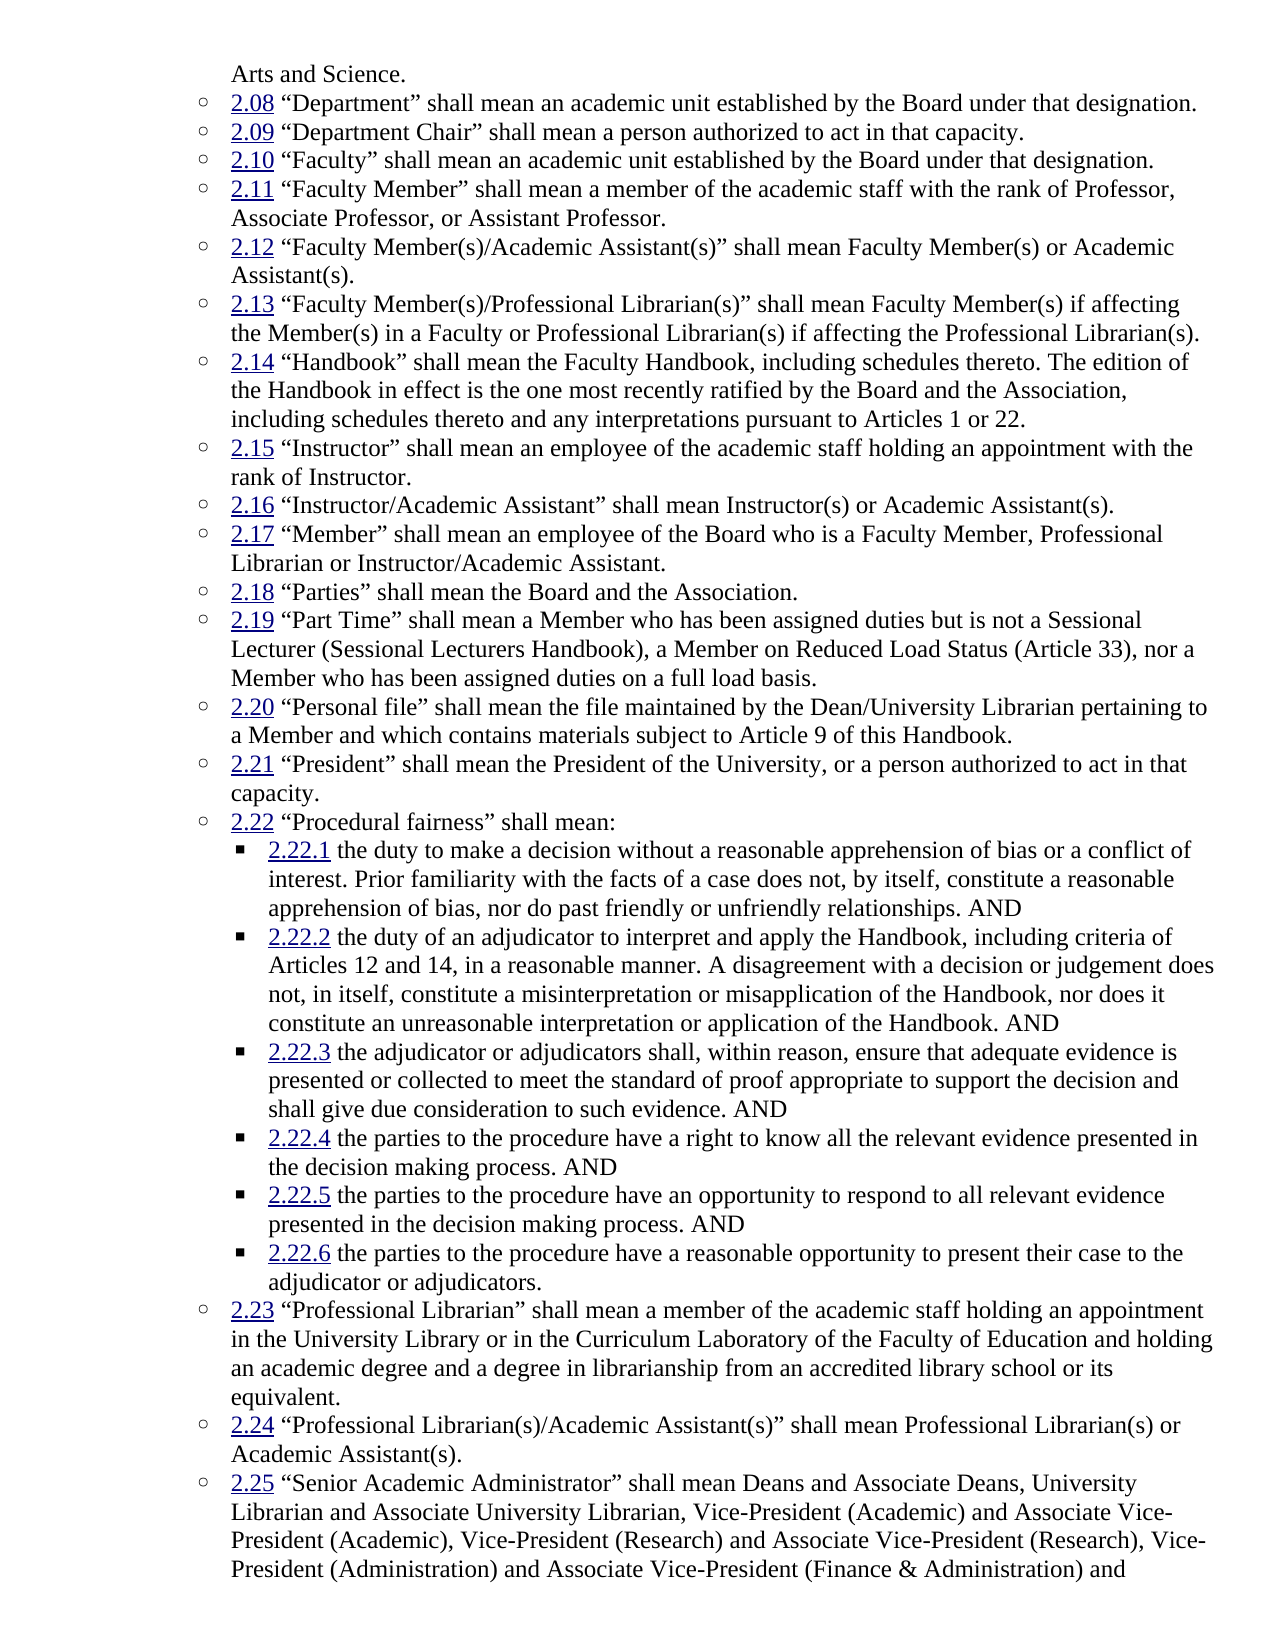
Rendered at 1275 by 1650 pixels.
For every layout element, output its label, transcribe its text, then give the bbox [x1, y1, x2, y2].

list 2.24 “Professional Librarian(s)/Academic Assistant(s)” shall mean Professional Librarian(s) or Academic Assistant(s). [193, 1410, 1216, 1468]
list 2.20 “Personal file” shall mean the file maintained by the Dean/University Librarian pertaining to a Member and which contains materials subject to Article 9 of this Handbook. [193, 692, 1216, 749]
list 2.25 “Senior Academic Administrator” shall mean Deans and Associate Deans, University Librarian and Associate University Librarian, Vice-President (Academic) and Associate Vice-President (Academic), Vice-President (Research) and Associate Vice-President (Research), Vice-President (Administration) and Associate Vice-President (Finance & Administration) and [193, 1468, 1216, 1583]
list 2.18 “Parties” shall mean the Board and the Association. [193, 577, 1216, 605]
list 2.08 “Department” shall mean an academic unit established by the Board under that designation. [193, 88, 1216, 117]
list 2.22 “Procedural fairness” shall mean: [193, 807, 1216, 835]
list 2.19 “Part Time” shall mean a Member who has been assigned duties but is not a Sessional Lecturer (Sessional Lecturers Handbook), a Member on Reduced Load Status (Article 33), nor a Member who has been assigned duties on a full load basis. [193, 605, 1216, 692]
list 2.23 “Professional Librarian” shall mean a member of the academic staff holding an appointment in the University Library or in the Curriculum Laboratory of the Faculty of Education and holding an academic degree and a degree in librarianship from an accredited library school or its equivalent. [193, 1295, 1216, 1410]
list 2.22.5 the parties to the procedure have an opportunity to respond to all relevant evidence presented in the decision making process. AND [231, 1180, 1216, 1238]
list 2.16 “Instructor/Academic Assistant” shall mean Instructor(s) or Academic Assistant(s). [193, 490, 1216, 519]
list 2.21 “President” shall mean the President of the University, or a person authorized to act in that capacity. [193, 749, 1216, 807]
list 2.12 “Faculty Member(s)/Academic Assistant(s)” shall mean Faculty Member(s) or Academic Assistant(s). [193, 232, 1216, 289]
list 2.22.3 the adjudicator or adjudicators shall, within reason, ensure that adequate evidence is presented or collected to meet the standard of proof appropriate to support the decision and shall give due consideration to such evidence. AND [231, 1037, 1216, 1123]
list 2.10 “Faculty” shall mean an academic unit established by the Board under that designation. [193, 145, 1216, 174]
list 2.22.4 the parties to the procedure have a right to know all the relevant evidence presented in the decision making process. AND [231, 1123, 1216, 1180]
list 2.22.2 the duty of an adjudicator to interpret and apply the Handbook, including criteria of Articles 12 and 14, in a reasonable manner. A disagreement with a decision or judgement does not, in itself, constitute a misinterpretation or misapplication of the Handbook, nor does it constitute an unreasonable interpretation or application of the Handbook. AND [231, 922, 1216, 1037]
list Arts and Science. [193, 59, 1216, 88]
list 2.11 “Faculty Member” shall mean a member of the academic staff with the rank of Professor, Associate Professor, or Assistant Professor. [193, 174, 1216, 232]
list 2.22.1 the duty to make a decision without a reasonable apprehension of bias or a conflict of interest. Prior familiarity with the facts of a case does not, by itself, constitute a reasonable apprehension of bias, nor do past friendly or unfriendly relationships. AND [231, 835, 1216, 922]
list 2.15 “Instructor” shall mean an employee of the academic staff holding an appointment with the rank of Instructor. [193, 433, 1216, 490]
list 2.22.6 the parties to the procedure have a reasonable opportunity to present their case to the adjudicator or adjudicators. [231, 1238, 1216, 1295]
list 2.14 “Handbook” shall mean the Faculty Handbook, including schedules thereto. The edition of the Handbook in effect is the one most recently ratified by the Board and the Association, including schedules thereto and any interpretations pursuant to Articles 1 or 22. [193, 347, 1216, 433]
list 2.17 “Member” shall mean an employee of the Board who is a Faculty Member, Professional Librarian or Instructor/Academic Assistant. [193, 519, 1216, 577]
list 2.09 “Department Chair” shall mean a person authorized to act in that capacity. [193, 117, 1216, 145]
list 2.13 “Faculty Member(s)/Professional Librarian(s)” shall mean Faculty Member(s) if affecting the Member(s) in a Faculty or Professional Librarian(s) if affecting the Professional Librarian(s). [193, 289, 1216, 347]
